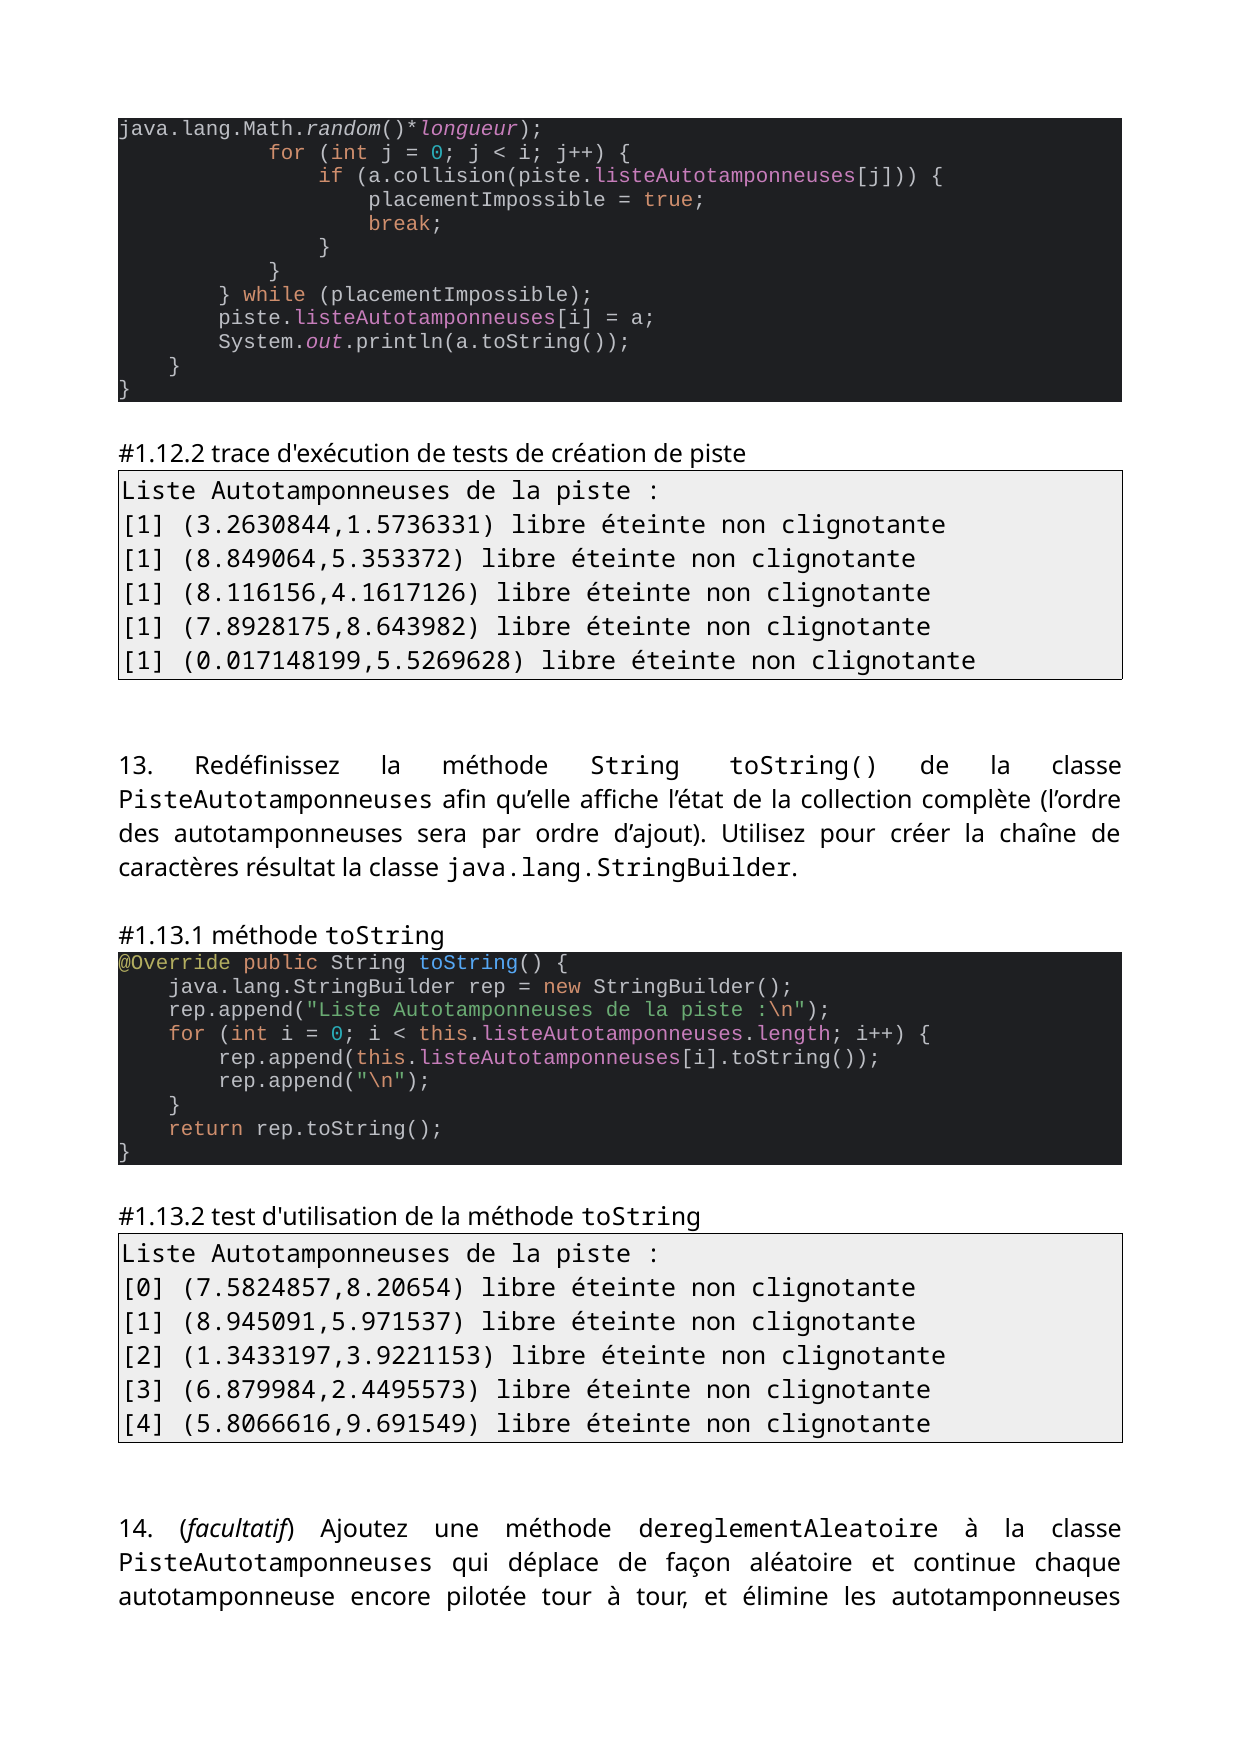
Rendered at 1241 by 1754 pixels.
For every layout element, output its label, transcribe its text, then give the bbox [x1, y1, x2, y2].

text #1.13.1 méthode toString [118, 918, 1122, 952]
text Liste Autotamponneuses de la piste : [119, 471, 1122, 504]
text [4] (5.8066616,9.691549) libre éteinte non clignotante [119, 1403, 1122, 1442]
text [1] (0.017148199,5.5269628) libre éteinte non clignotante [119, 640, 1122, 679]
text 13. Redéfinissez la méthode String toString() de la classe PisteAutotamponneuses afin qu’elle affiche l’état de la collection complète (l’ordre des autotamponneuses sera par ordre d’ajout). Utilisez pour créer la chaîne de caractères résultat la classe java.lang.StringBuilder. [118, 748, 1122, 884]
text [1] (7.8928175,8.643982) libre éteinte non clignotante [119, 606, 1122, 640]
text [3] (6.879984,2.4495573) libre éteinte non clignotante [119, 1369, 1122, 1403]
text [1] (8.849064,5.353372) libre éteinte non clignotante [119, 538, 1122, 572]
text 14. (facultatif) Ajoutez une méthode dereglementAleatoire à la classe PisteAutotamponneuses qui déplace de façon aléatoire et continue chaque autotamponneuse encore pilotée tour à tour, et élimine les autotamponneuses [118, 1511, 1122, 1613]
text java.lang.Math.random()*longueur); for (int j = 0; j < i; j++) { if (a.collision(piste.listeAutotamponneuses[j])) { placementImpossible = true; break; } } } while (placementImpossible); piste.listeAutotamponneuses[i] = a; System.out.println(a.toString()); } } [118, 118, 1122, 402]
text #1.13.2 test d'utilisation de la méthode toString [118, 1199, 1122, 1233]
text @Override public String toString() { java.lang.StringBuilder rep = new StringBuilder(); rep.append("Liste Autotamponneuses de la piste :\n"); for (int i = 0; i < this.listeAutotamponneuses.length; i++) { rep.append(this.listeAutotamponneuses[i].toString()); rep.append("\n"); } return rep.toString(); } [118, 952, 1122, 1165]
text [1] (8.945091,5.971537) libre éteinte non clignotante [119, 1301, 1122, 1335]
text [1] (3.2630844,1.5736331) libre éteinte non clignotante [119, 504, 1122, 538]
text [0] (7.5824857,8.20654) libre éteinte non clignotante [119, 1267, 1122, 1301]
text #1.12.2 trace d'exécution de tests de création de piste [118, 436, 1122, 470]
text [1] (8.116156,4.1617126) libre éteinte non clignotante [119, 572, 1122, 606]
text [2] (1.3433197,3.9221153) libre éteinte non clignotante [119, 1335, 1122, 1369]
text Liste Autotamponneuses de la piste : [119, 1234, 1122, 1267]
